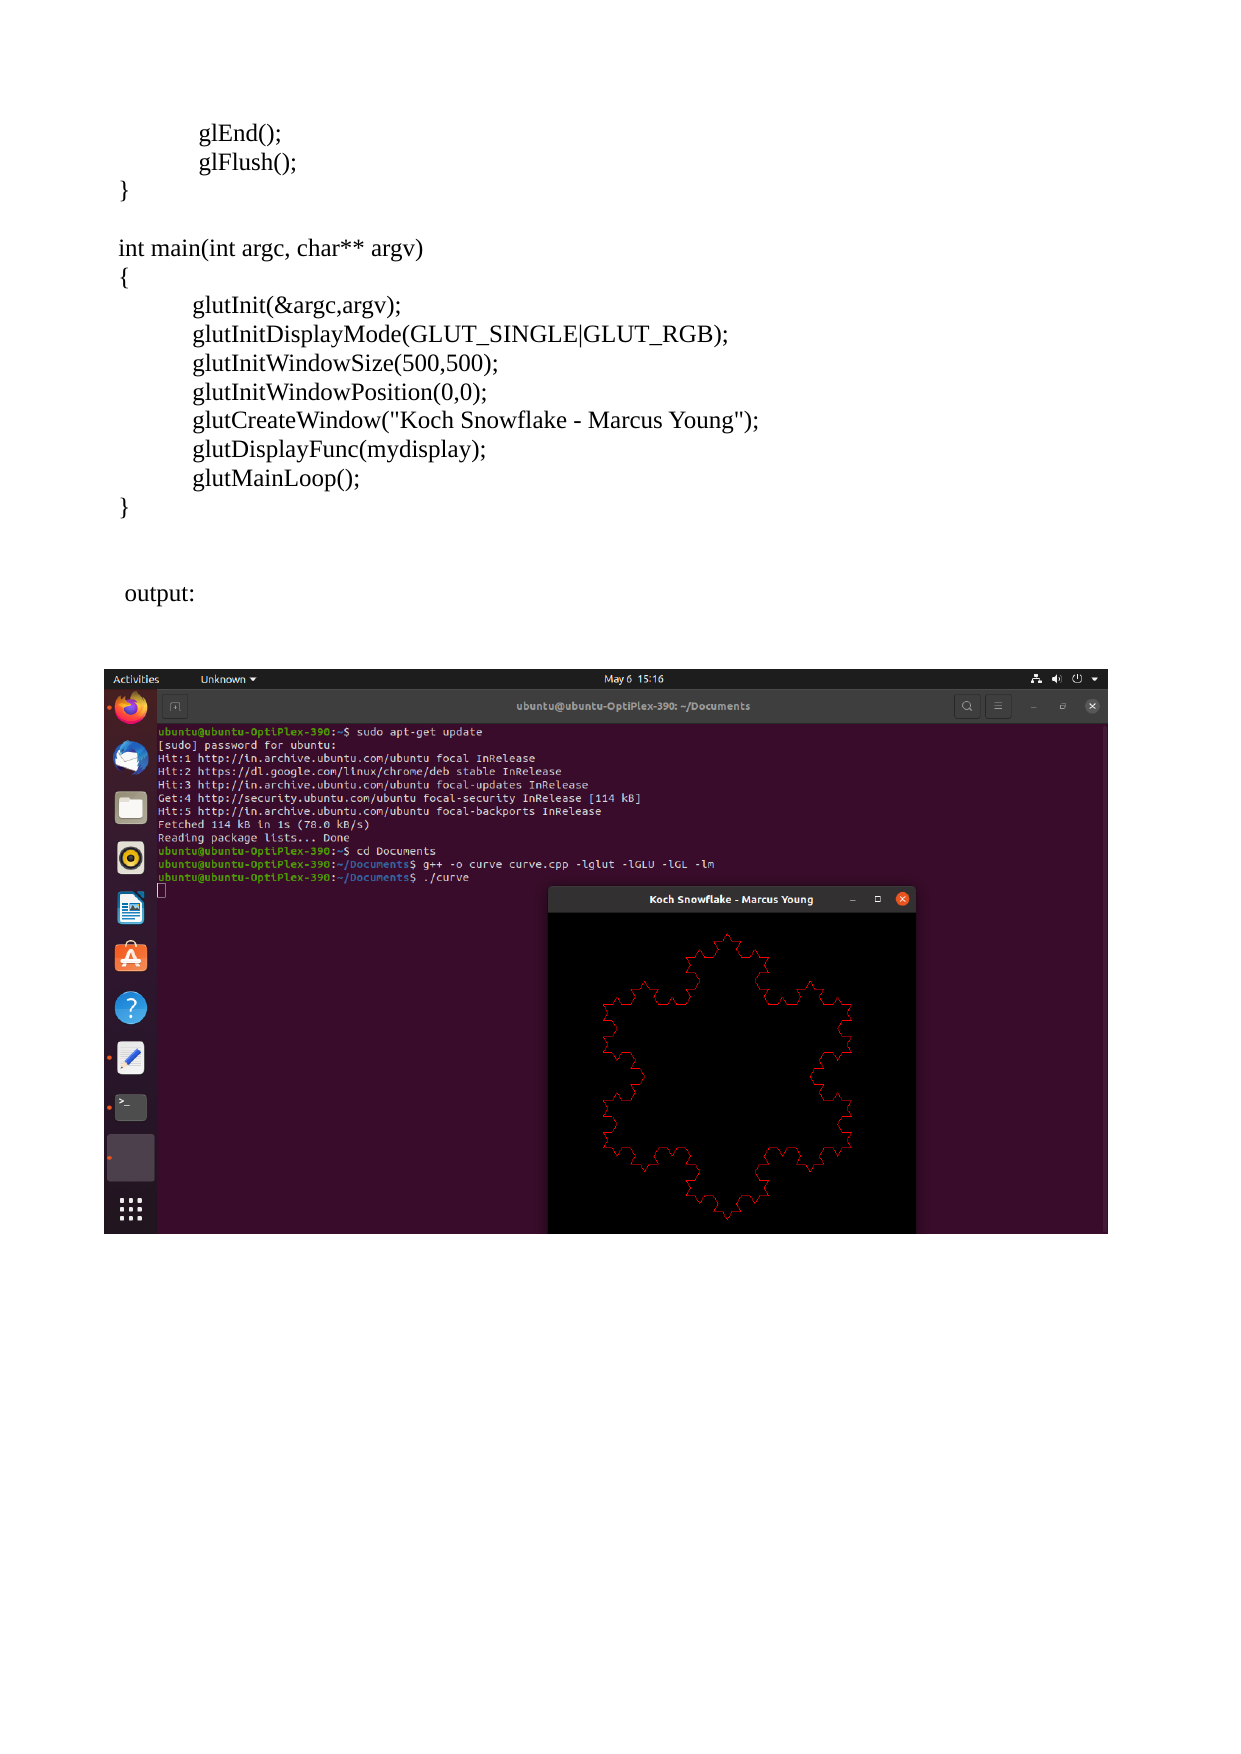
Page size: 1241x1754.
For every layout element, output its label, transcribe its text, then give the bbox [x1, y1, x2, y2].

text glutCreateWindow("Koch Snowflake - Marcus Young"); [118, 406, 1122, 434]
text glutMainLoop(); [118, 463, 1122, 492]
text } [118, 176, 1122, 204]
text int main(int argc, char** argv) [118, 233, 1122, 262]
text glutInitWindowPosition(0,0); [118, 377, 1122, 406]
text } [118, 492, 1122, 521]
text glutInitDisplayMode(GLUT_SINGLE|GLUT_RGB); [118, 319, 1122, 348]
text glFlush(); [118, 147, 1122, 176]
text glEnd(); [118, 118, 1122, 147]
text glutDisplayFunc(mydisplay); [118, 434, 1122, 463]
text { [118, 262, 1122, 291]
text output: [118, 578, 1122, 607]
picture [104, 669, 1108, 1234]
text glutInit(&argc,argv); [118, 291, 1122, 319]
text glutInitWindowSize(500,500); [118, 348, 1122, 377]
